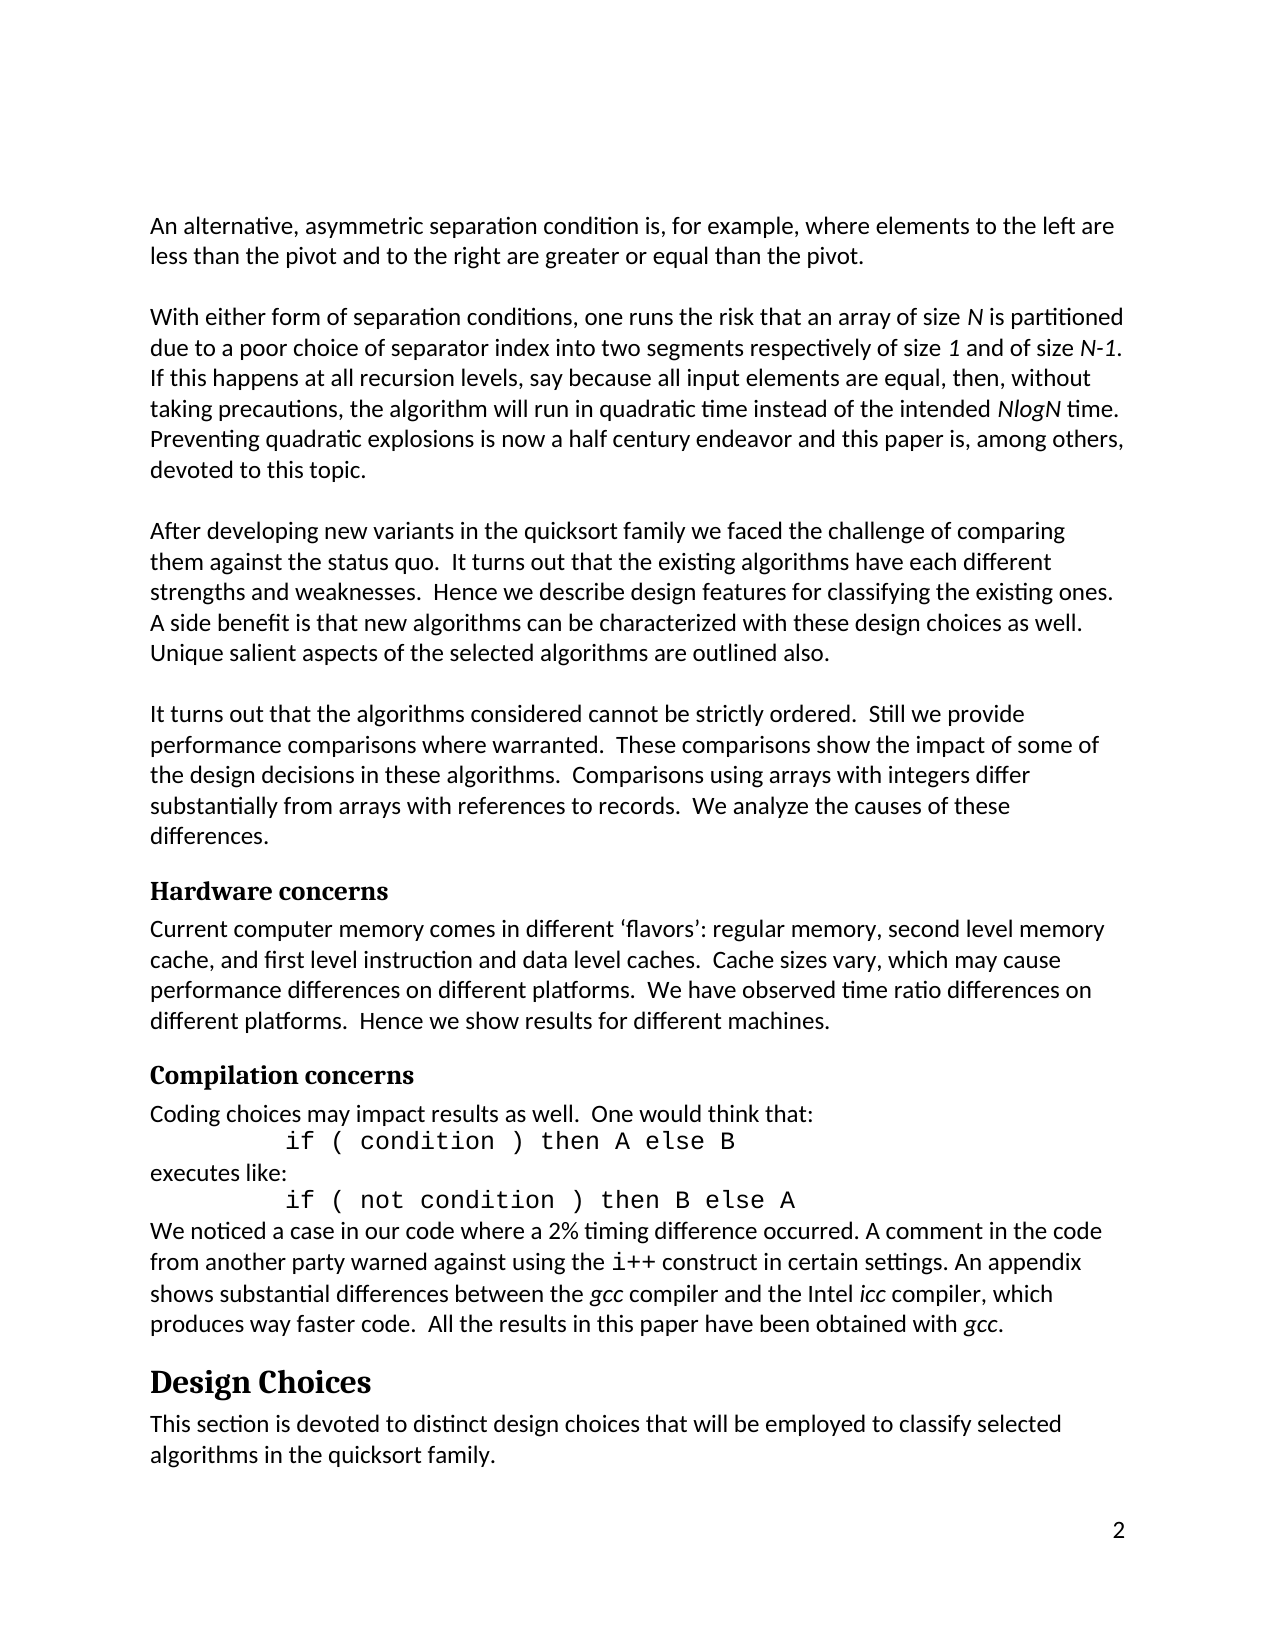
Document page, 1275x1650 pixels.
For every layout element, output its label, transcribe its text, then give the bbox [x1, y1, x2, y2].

text After developing new variants in the quicksort family we faced the challenge of comparing them against the status quo. It turns out that the existing algorithms have each different strengths and weaknesses. Hence we describe design features for classifying the existing ones. A side benefit is that new algorithms can be characterized with these design choices as well. Unique salient aspects of the selected algorithms are outlined also. [150, 515, 1125, 668]
text if ( not condition ) then B else A [150, 1187, 1125, 1216]
text It turns out that the algorithms considered cannot be strictly ordered. Still we provide performance comparisons where warranted. These comparisons show the impact of some of the design decisions in these algorithms. Comparisons using arrays with integers differ substantially from arrays with references to records. We analyze the causes of these differences. [150, 698, 1125, 851]
text We noticed a case in our code where a 2% timing difference occurred. A comment in the code from another party warned against using the i++ construct in certain settings. An appendix shows substantial differences between the gcc compiler and the Intel icc compiler, which produces way faster code. All the results in this paper have been obtained with gcc. [150, 1216, 1125, 1339]
subtitle Hardware concerns [150, 876, 1125, 907]
text if ( condition ) then A else B [150, 1128, 1125, 1157]
subtitle Design Choices [150, 1364, 1125, 1402]
text Coding choices may impact results as well. One would think that: [150, 1098, 1125, 1128]
text An alternative, asymmetric separation condition is, for example, where elements to the left are less than the pivot and to the right are greater or equal than the pivot. [150, 210, 1125, 271]
subtitle Compilation concerns [150, 1060, 1125, 1092]
text executes like: [150, 1157, 1125, 1187]
text Current computer memory comes in different ‘flavors’: regular memory, second level memory cache, and first level instruction and data level caches. Cache sizes vary, which may cause performance differences on different platforms. We have observed time ratio differences on different platforms. Hence we show results for different machines. [150, 913, 1125, 1035]
text This section is devoted to distinct design choices that will be employed to classify selected algorithms in the quicksort family. [150, 1408, 1125, 1469]
text With either form of separation conditions, one runs the risk that an array of size N is partitioned due to a poor choice of separator index into two segments respectively of size 1 and of size N-1. If this happens at all recursion levels, say because all input elements are equal, then, without taking precautions, the algorithm will run in quadratic time instead of the intended NlogN time. Preventing quadratic explosions is now a half century endeavor and this paper is, among others, devoted to this topic. [150, 302, 1125, 485]
